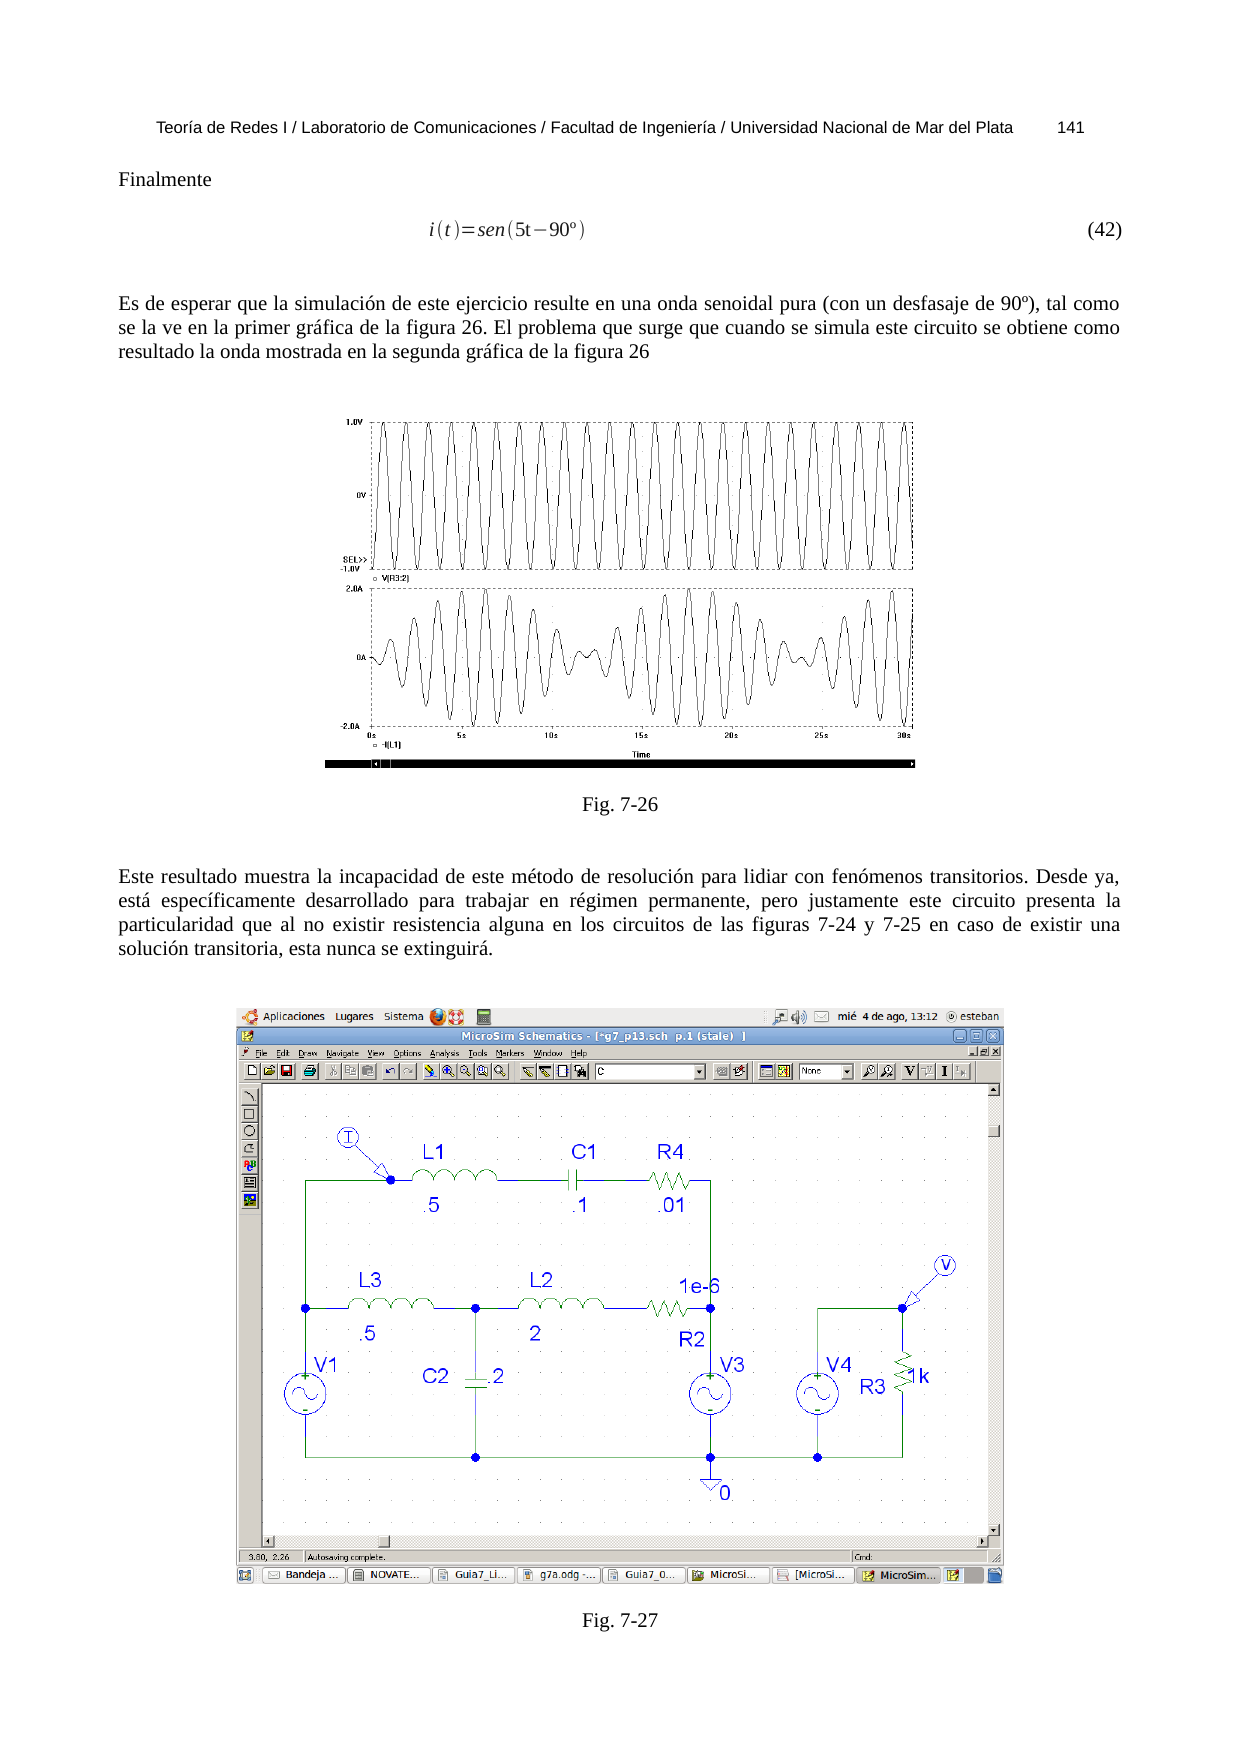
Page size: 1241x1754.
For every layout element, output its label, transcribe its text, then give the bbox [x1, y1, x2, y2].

text Fig. 7-26 [118, 792, 1122, 816]
picture [236, 1008, 1004, 1584]
text Este resultado muestra la incapacidad de este método de resolución para lidiar con fenómenos transitorios. Desde ya, está específicamente desarrollado para trabajar en régimen permanente, pero justamente este circuito presenta la particularidad que al no existir resistencia alguna en los circuitos de las figuras 7-24 y 7-25 en caso de existir una solución transitoria, esta nunca se extinguirá. [118, 864, 1122, 960]
text Finalmente [118, 167, 1122, 191]
text Fig. 7-27 [118, 1608, 1122, 1632]
text (42) [118, 215, 1122, 242]
text Es de esperar que la simulación de este ejercicio resulte en una onda senoidal pura (con un desfasaje de 90º), tal como se la ve en la primer gráfica de la figura 26. El problema que surge que cuando se simula este circuito se obtiene como resultado la onda mostrada en la segunda gráfica de la figura 26 [118, 291, 1122, 363]
